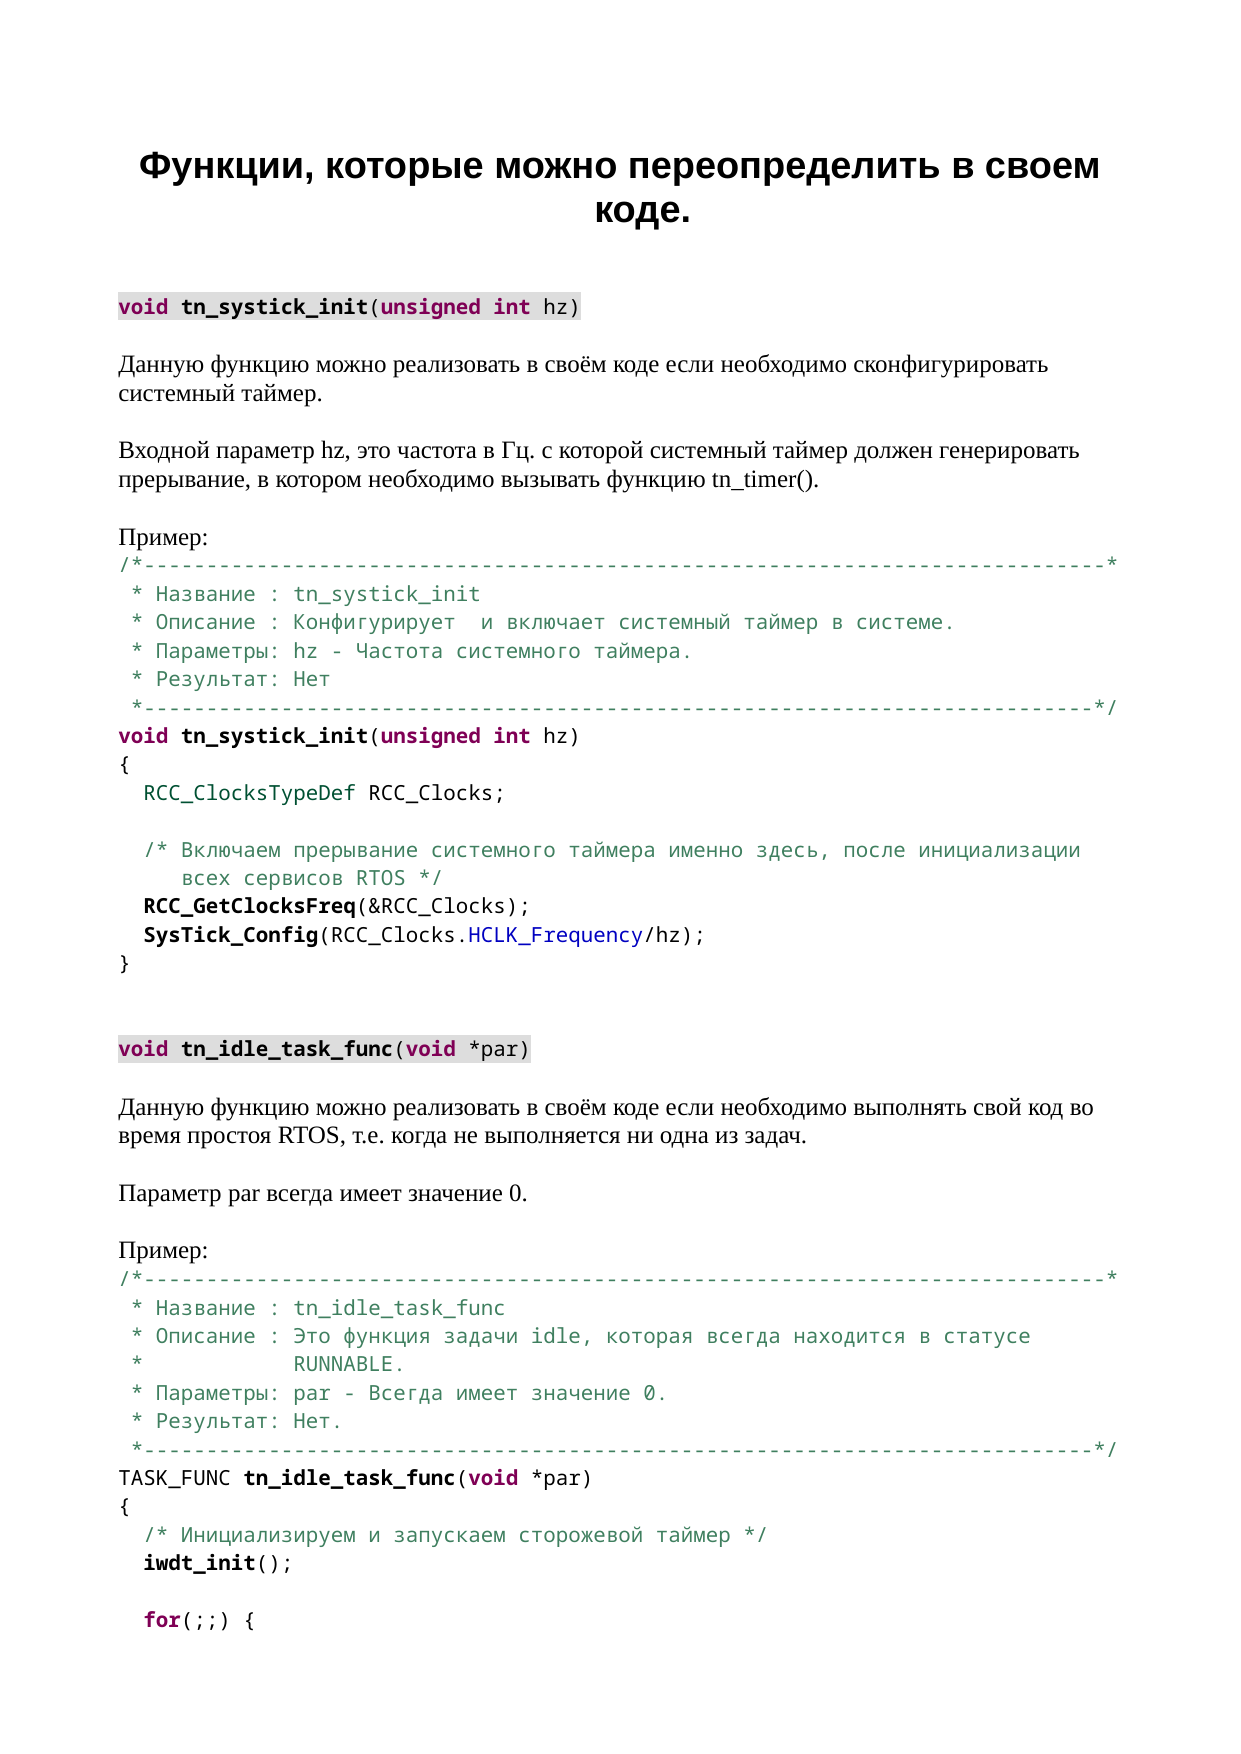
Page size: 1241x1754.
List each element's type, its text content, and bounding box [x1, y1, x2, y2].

text RCC_GetClocksFreq(&RCC_Clocks); [118, 892, 1122, 920]
text * RUNNABLE. [118, 1349, 1122, 1378]
text * Параметры: par - Всегда имеет значение 0. [118, 1378, 1122, 1406]
text * Описание : Это функция задачи idle, которая всегда находится в статусе [118, 1321, 1122, 1349]
text *----------------------------------------------------------------------------*/ [118, 693, 1122, 721]
text void tn_idle_task_func(void *par) [118, 1034, 1122, 1063]
text Данную функцию можно реализовать в своём коде если необходимо сконфигурировать системный таймер. [118, 349, 1122, 407]
text Параметр par всегда имеет значение 0. [118, 1178, 1122, 1207]
text * Название : tn_idle_task_func [118, 1293, 1122, 1321]
text void tn_systick_init(unsigned int hz) [118, 721, 1122, 749]
text всех сервисов RTOS */ [118, 863, 1122, 892]
text } [118, 948, 1122, 977]
text { [118, 749, 1122, 778]
text for(;;) { [118, 1605, 1122, 1634]
text * Описание : Конфигурирует и включает системный таймер в системе. [118, 607, 1122, 636]
text * Название : tn_systick_init [118, 579, 1122, 607]
text Пример: [118, 1235, 1122, 1264]
text /* Включаем прерывание системного таймера именно здесь, после инициализации [118, 835, 1122, 863]
text RCC_ClocksTypeDef RCC_Clocks; [118, 778, 1122, 806]
text /*-----------------------------------------------------------------------------* [118, 1264, 1122, 1293]
subtitle Функции, которые можно переопределить в своем коде. [118, 143, 1122, 230]
text void tn_systick_init(unsigned int hz) [118, 292, 1122, 320]
text * Результат: Нет. [118, 1406, 1122, 1435]
text SysTick_Config(RCC_Clocks.HCLK_Frequency/hz); [118, 920, 1122, 948]
text Данную функцию можно реализовать в своём коде если необходимо выполнять свой код во время простоя RTOS, т.е. когда не выполняется ни одна из задач. [118, 1092, 1122, 1149]
text Пример: [118, 522, 1122, 550]
text iwdt_init(); [118, 1548, 1122, 1577]
text /*-----------------------------------------------------------------------------* [118, 550, 1122, 579]
text { [118, 1492, 1122, 1520]
text * Результат: Нет [118, 664, 1122, 693]
text /* Инициализируем и запускаем сторожевой таймер */ [118, 1520, 1122, 1548]
text *----------------------------------------------------------------------------*/ [118, 1435, 1122, 1463]
text TASK_FUNC tn_idle_task_func(void *par) [118, 1463, 1122, 1492]
text Входной параметр hz, это частота в Гц. с которой системный таймер должен генерировать прерывание, в котором необходимо вызывать функцию tn_timer(). [118, 435, 1122, 493]
text * Параметры: hz - Частота системного таймера. [118, 636, 1122, 664]
